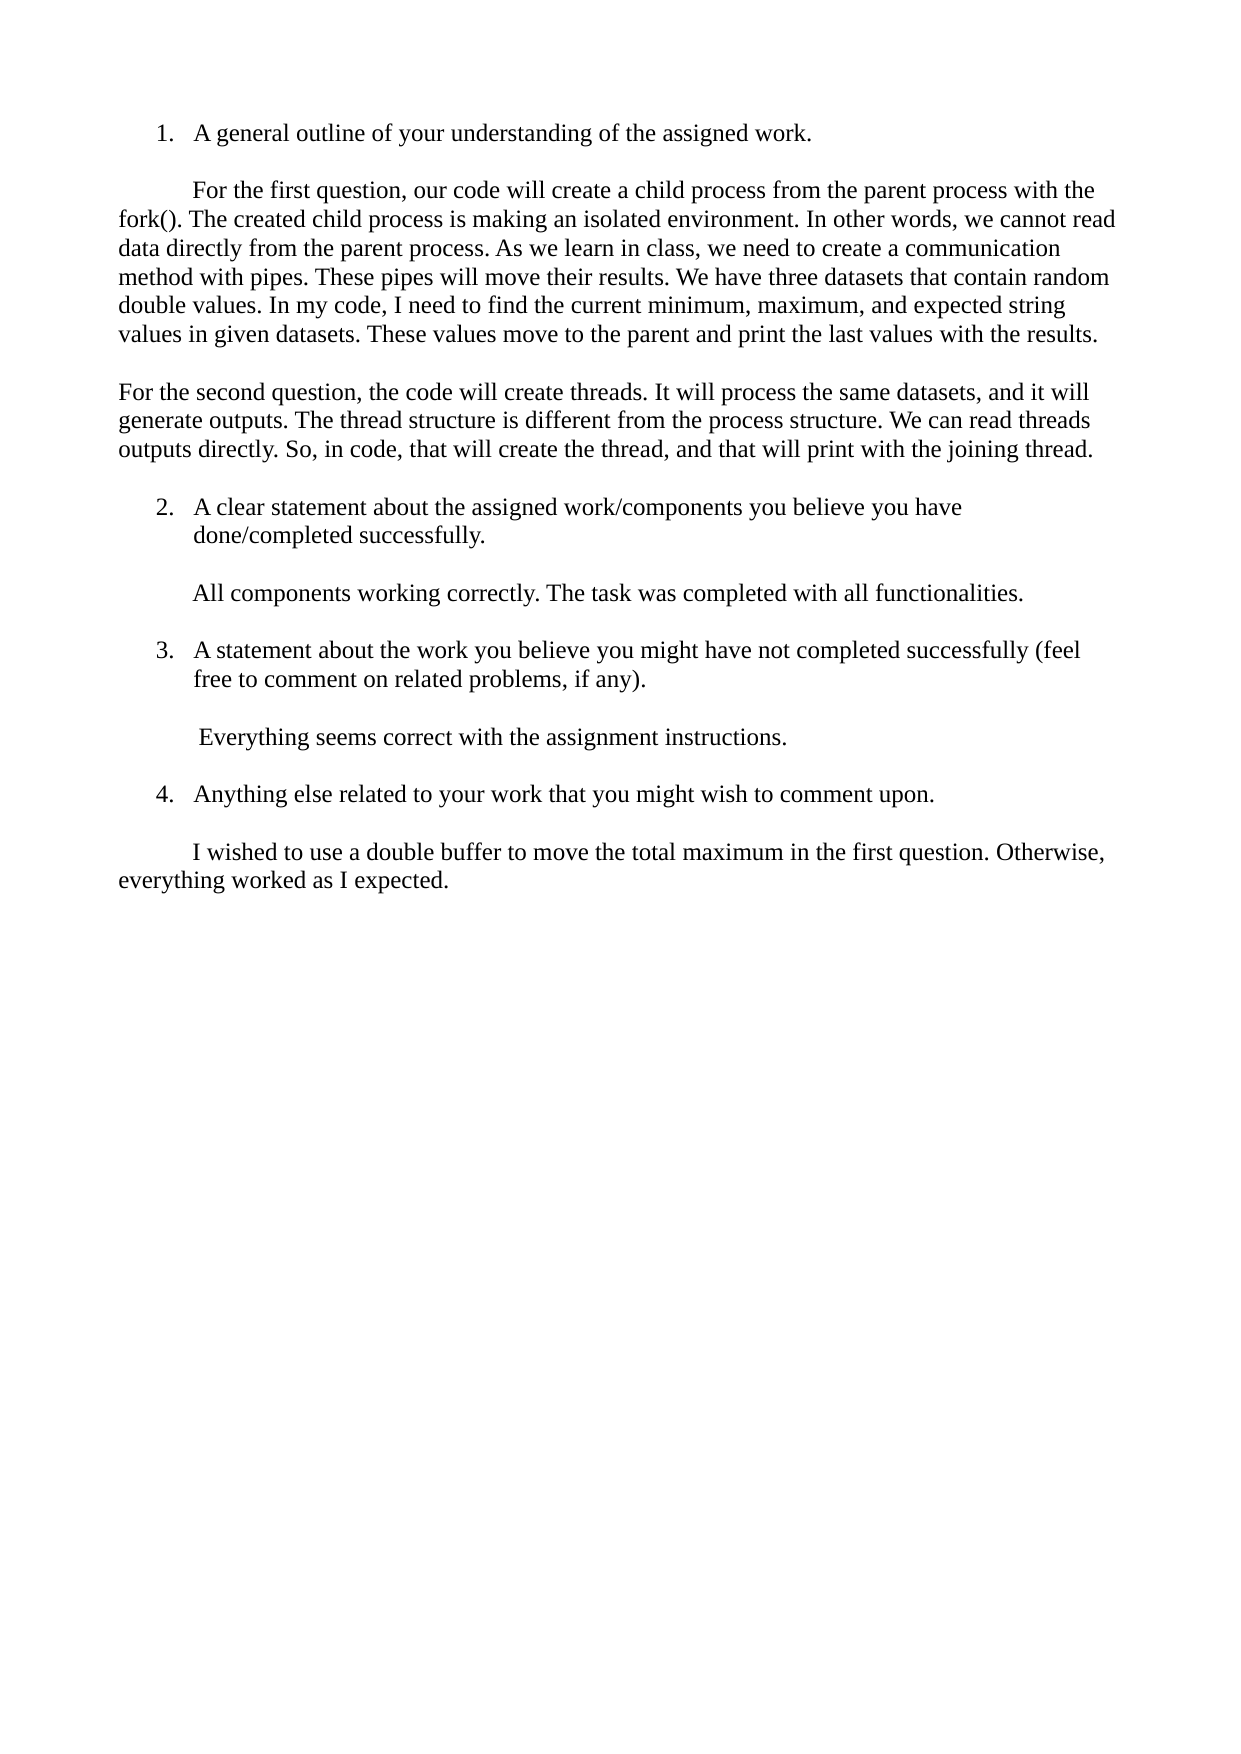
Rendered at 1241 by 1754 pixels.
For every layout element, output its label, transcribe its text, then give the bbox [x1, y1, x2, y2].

text All components working correctly. The task was completed with all functionalities. [118, 578, 1122, 607]
list A clear statement about the assigned work/components you believe you have done/completed successfully. [156, 492, 1122, 549]
text For the second question, the code will create threads. It will process the same datasets, and it will generate outputs. The thread structure is different from the process structure. We can read threads outputs directly. So, in code, that will create the thread, and that will print with the joining thread. [118, 377, 1122, 463]
list Anything else related to your work that you might wish to comment upon. [156, 779, 1122, 808]
list A statement about the work you believe you might have not completed successfully (feel free to comment on related problems, if any). [156, 636, 1122, 693]
text I wished to use a double buffer to move the total maximum in the first question. Otherwise, everything worked as I expected. [118, 837, 1122, 894]
text Everything seems correct with the assignment instructions. [118, 722, 1122, 751]
list A general outline of your understanding of the assigned work. [156, 118, 1122, 147]
text For the first question, our code will create a child process from the parent process with the fork(). The created child process is making an isolated environment. In other words, we cannot read data directly from the parent process. As we learn in class, we need to create a communication method with pipes. These pipes will move their results. We have three datasets that contain random double values. In my code, I need to find the current minimum, maximum, and expected string values in given datasets. These values move to the parent and print the last values with the results. [118, 176, 1122, 348]
